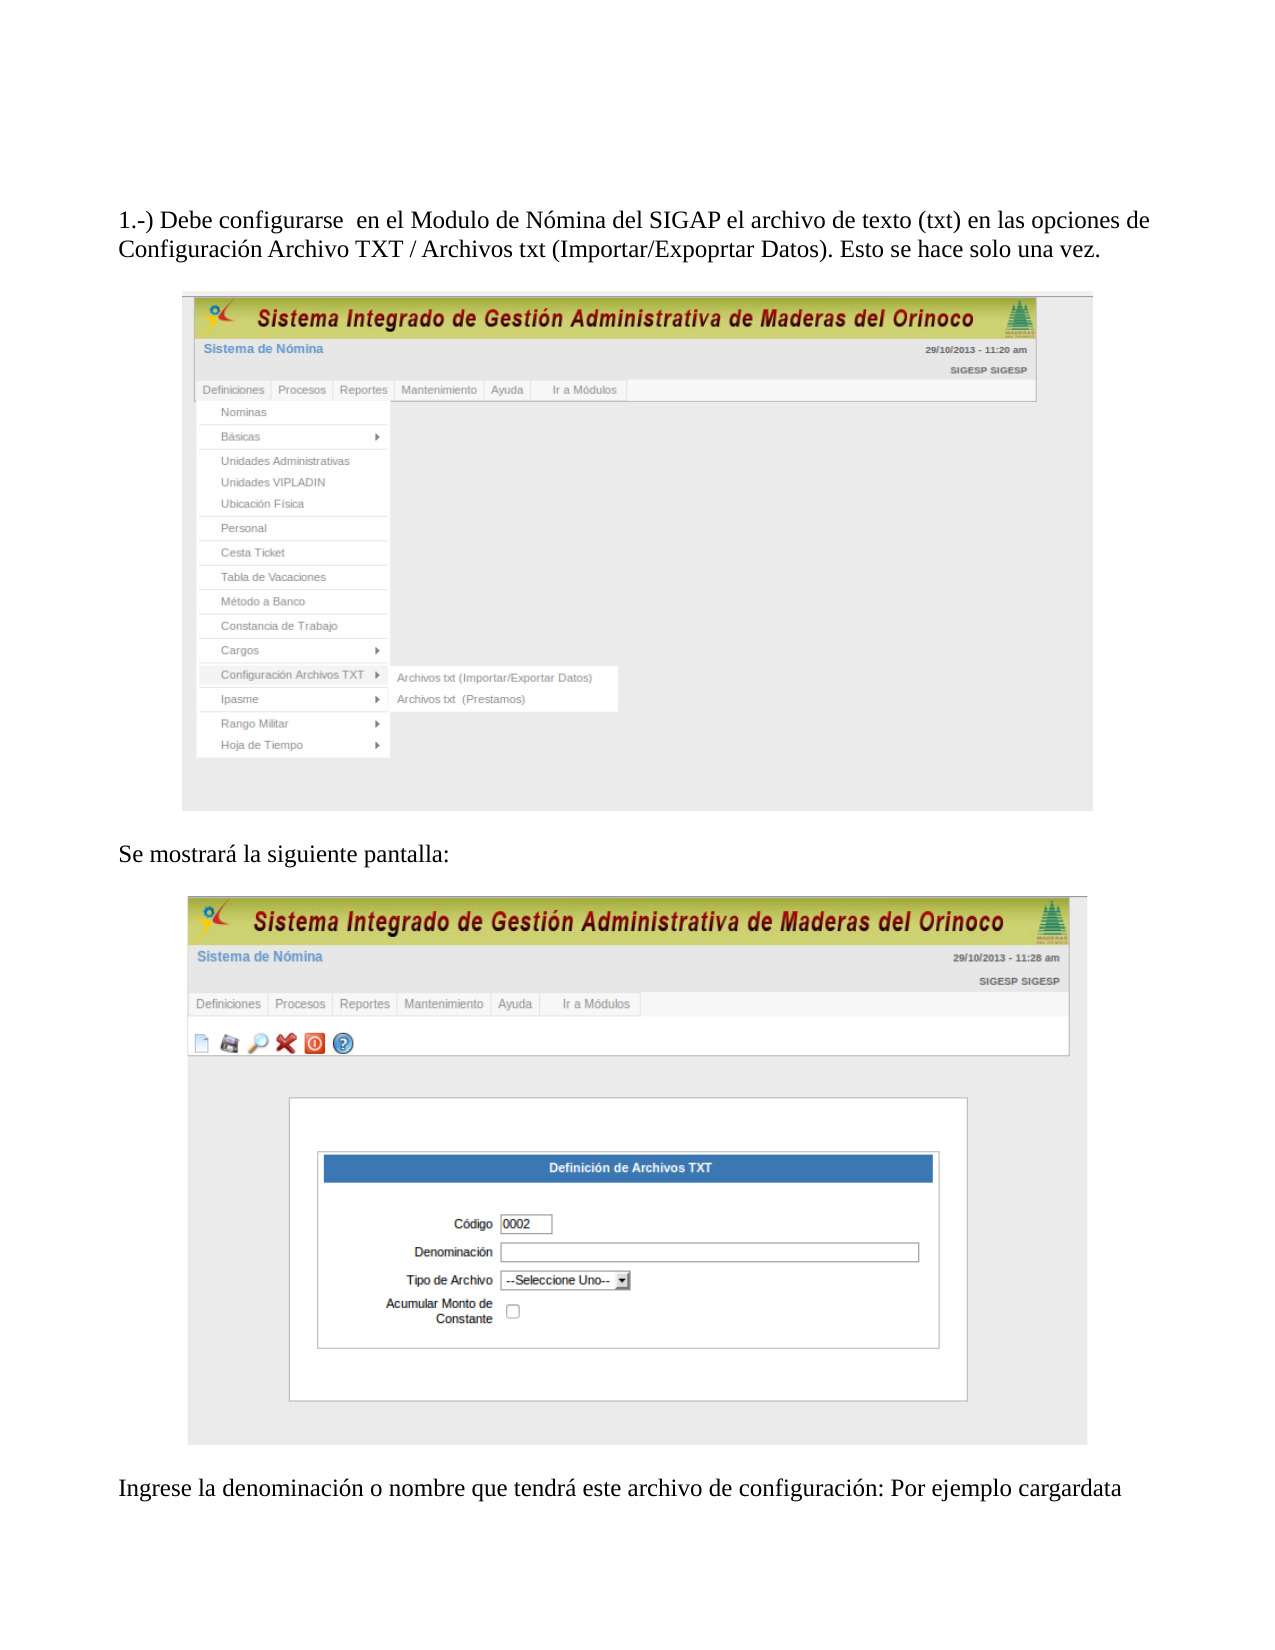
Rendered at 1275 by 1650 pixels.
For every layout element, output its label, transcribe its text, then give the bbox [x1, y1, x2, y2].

picture [182, 291, 1093, 811]
text Se mostrará la siguiente pantalla: [118, 839, 1157, 868]
picture [187, 896, 1088, 1445]
text 1.-) Debe configurarse en el Modulo de Nómina del SIGAP el archivo de texto (txt) en las opciones de Configuración Archivo TXT / Archivos txt (Importar/Expoprtar Datos). Esto se hace solo una vez. [118, 205, 1157, 263]
text Ingrese la denominación o nombre que tendrá este archivo de configuración: Por ejemplo cargardata [118, 1473, 1157, 1502]
